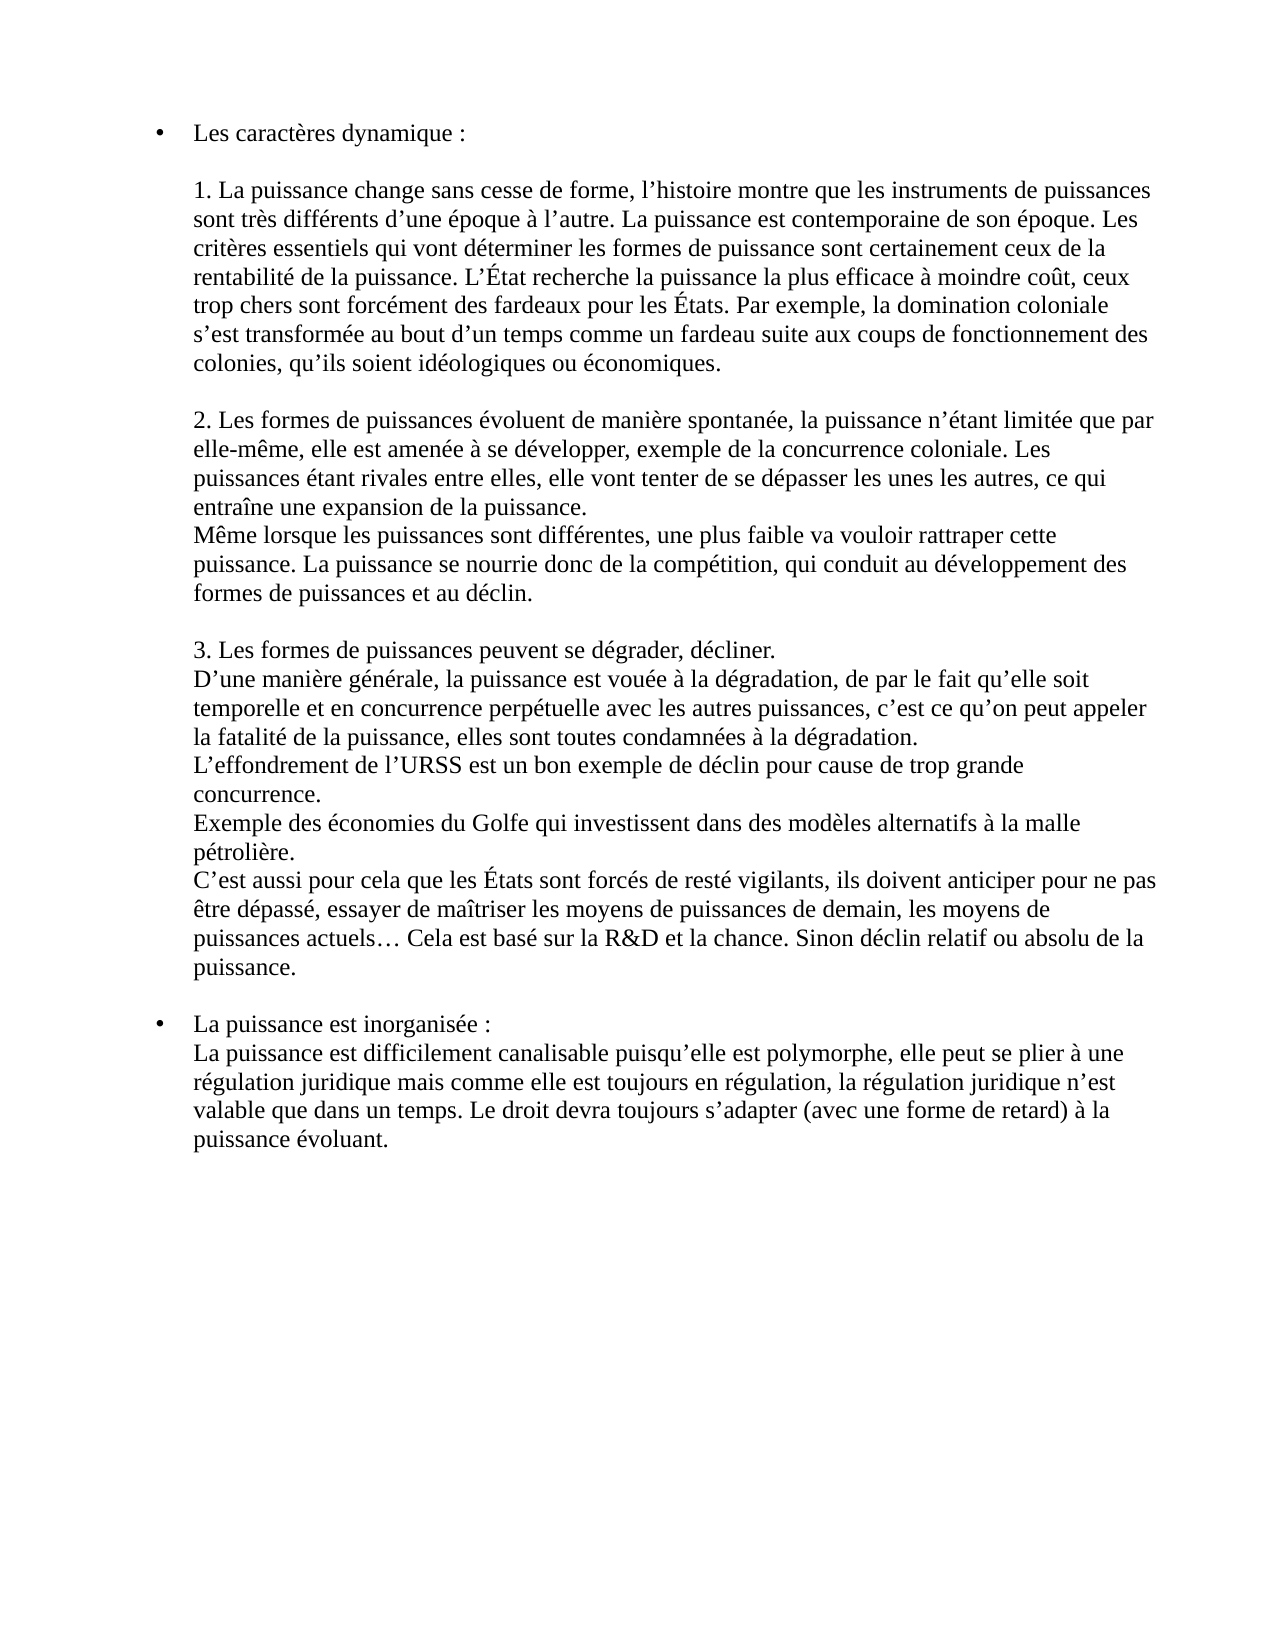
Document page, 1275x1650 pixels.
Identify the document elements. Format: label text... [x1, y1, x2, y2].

list Les caractères dynamique : 1. La puissance change sans cesse de forme, l’histoire montre que les instruments de puissances sont très différents d’une époque à l’autre. La puissance est contemporaine de son époque. Les critères essentiels qui vont déterminer les formes de puissance sont certainement ceux de la rentabilité de la puissance. L’État recherche la puissance la plus efficace à moindre coût, ceux trop chers sont forcément des fardeaux pour les États. Par exemple, la domination coloniale s’est transformée au bout d’un temps comme un fardeau suite aux coups de fonctionnement des colonies, qu’ils soient idéologiques ou économiques. 2. Les formes de puissances évoluent de manière spontanée, la puissance n’étant limitée que par elle-même, elle est amenée à se développer, exemple de la concurrence coloniale. Les puissances étant rivales entre elles, elle vont tenter de se dépasser les unes les autres, ce qui entraîne une expansion de la puissance. Même lorsque les puissances sont différentes, une plus faible va vouloir rattraper cette puissance. La puissance se nourrie donc de la compétition, qui conduit au développement des formes de puissances et au déclin. 3. Les formes de puissances peuvent se dégrader, décliner. D’une manière générale, la puissance est vouée à la dégradation, de par le fait qu’elle soit temporelle et en concurrence perpétuelle avec les autres puissances, c’est ce qu’on peut appeler la fatalité de la puissance, elles sont toutes condamnées à la dégradation. L’effondrement de l’URSS est un bon exemple de déclin pour cause de trop grande concurrence. Exemple des économies du Golfe qui investissent dans des modèles alternatifs à la malle pétrolière. C’est aussi pour cela que les États sont forcés de resté vigilants, ils doivent anticiper pour ne pas être dépassé, essayer de maîtriser les moyens de puissances de demain, les moyens de puissances actuels… Cela est basé sur la R&D et la chance. Sinon déclin relatif ou absolu de la puissance. [156, 118, 1157, 1009]
list La puissance est inorganisée : La puissance est difficilement canalisable puisqu’elle est polymorphe, elle peut se plier à une régulation juridique mais comme elle est toujours en régulation, la régulation juridique n’est valable que dans un temps. Le droit devra toujours s’adapter (avec une forme de retard) à la puissance évoluant. [156, 1009, 1157, 1268]
